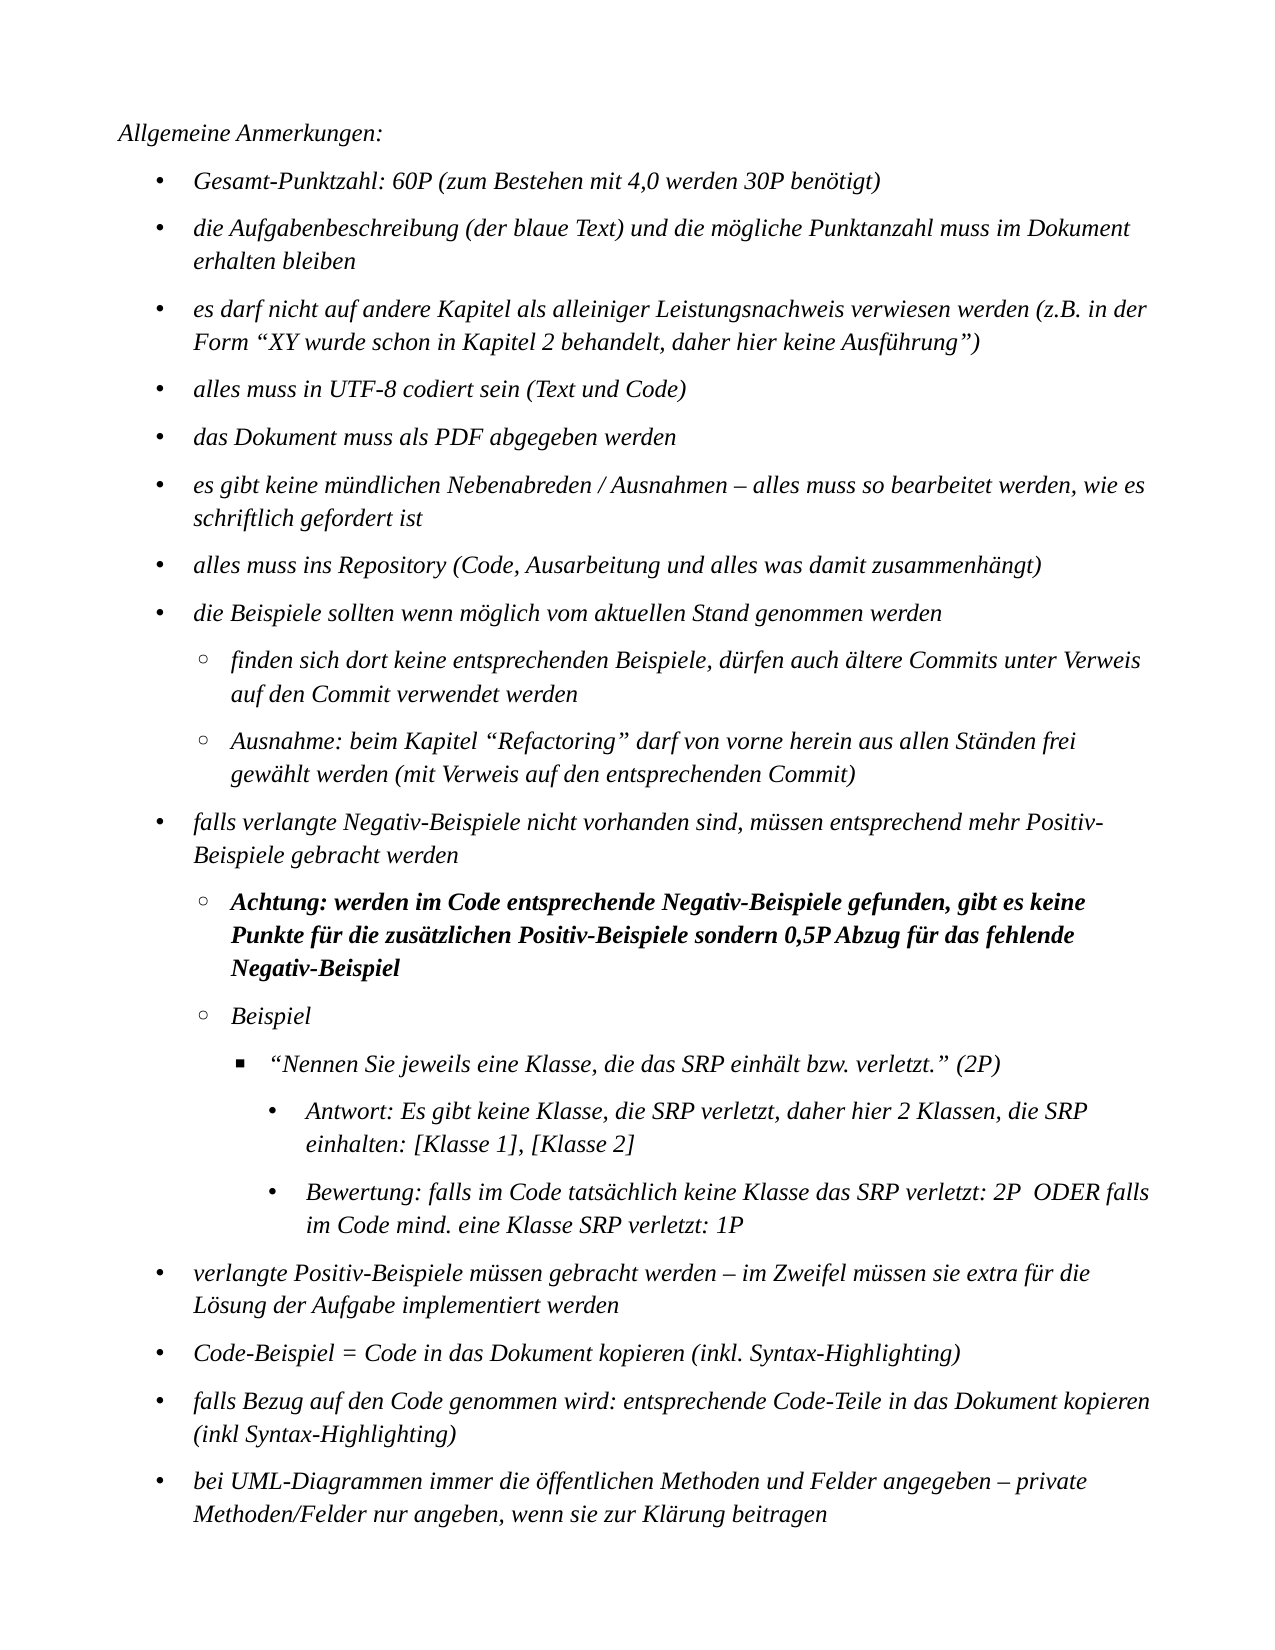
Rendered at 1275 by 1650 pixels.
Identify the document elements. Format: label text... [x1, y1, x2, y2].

list “Nennen Sie jeweils eine Klasse, die das SRP einhält bzw. verletzt.” (2P) [231, 1049, 1157, 1077]
list die Beispiele sollten wenn möglich vom aktuellen Stand genommen werden [156, 598, 1157, 627]
list Antwort: Es gibt keine Klasse, die SRP verletzt, daher hier 2 Klassen, die SRP einhalten: [Klasse 1], [Klasse 2] [268, 1096, 1157, 1158]
list Ausnahme: beim Kapitel “Refactoring” darf von vorne herein aus allen Ständen frei gewählt werden (mit Verweis auf den entsprechenden Commit) [193, 726, 1157, 788]
list bei UML-Diagrammen immer die öffentlichen Methoden und Felder angegeben – private Methoden/Felder nur angeben, wenn sie zur Klärung beitragen [156, 1466, 1157, 1528]
list finden sich dort keine entsprechenden Beispiele, dürfen auch ältere Commits unter Verweis auf den Commit verwendet werden [193, 646, 1157, 707]
list es darf nicht auf andere Kapitel als alleiniger Leistungsnachweis verwiesen werden (z.B. in der Form “XY wurde schon in Kapitel 2 behandelt, daher hier keine Ausführung”) [156, 294, 1157, 356]
list verlangte Positiv-Beispiele müssen gebracht werden – im Zweifel müssen sie extra für die Lösung der Aufgabe implementiert werden [156, 1258, 1157, 1319]
list alles muss ins Repository (Code, Ausarbeitung und alles was damit zusammenhängt) [156, 550, 1157, 579]
list Bewertung: falls im Code tatsächlich keine Klasse das SRP verletzt: 2P ODER falls im Code mind. eine Klasse SRP verletzt: 1P [268, 1177, 1157, 1239]
text Allgemeine Anmerkungen: [118, 118, 1157, 147]
list alles muss in UTF-8 codiert sein (Text und Code) [156, 374, 1157, 403]
list Code-Beispiel = Code in das Dokument kopieren (inkl. Syntax-Highlighting) [156, 1338, 1157, 1367]
list Beispiel [193, 1001, 1157, 1030]
list das Dokument muss als PDF abgegeben werden [156, 422, 1157, 451]
list es gibt keine mündlichen Nebenabreden / Ausnahmen – alles muss so bearbeitet werden, wie es schriftlich gefordert ist [156, 470, 1157, 532]
list Achtung: werden im Code entsprechende Negativ-Beispiele gefunden, gibt es keine Punkte für die zusätzlichen Positiv-Beispiele sondern 0,5P Abzug für das fehlende Negativ-Beispiel [193, 887, 1157, 982]
list falls verlangte Negativ-Beispiele nicht vorhanden sind, müssen entsprechend mehr Positiv-Beispiele gebracht werden [156, 807, 1157, 869]
list falls Bezug auf den Code genommen wird: entsprechende Code-Teile in das Dokument kopieren (inkl Syntax-Highlighting) [156, 1386, 1157, 1448]
list Gesamt-Punktzahl: 60P (zum Bestehen mit 4,0 werden 30P benötigt) [156, 166, 1157, 194]
list die Aufgabenbeschreibung (der blaue Text) und die mögliche Punktanzahl muss im Dokument erhalten bleiben [156, 213, 1157, 275]
